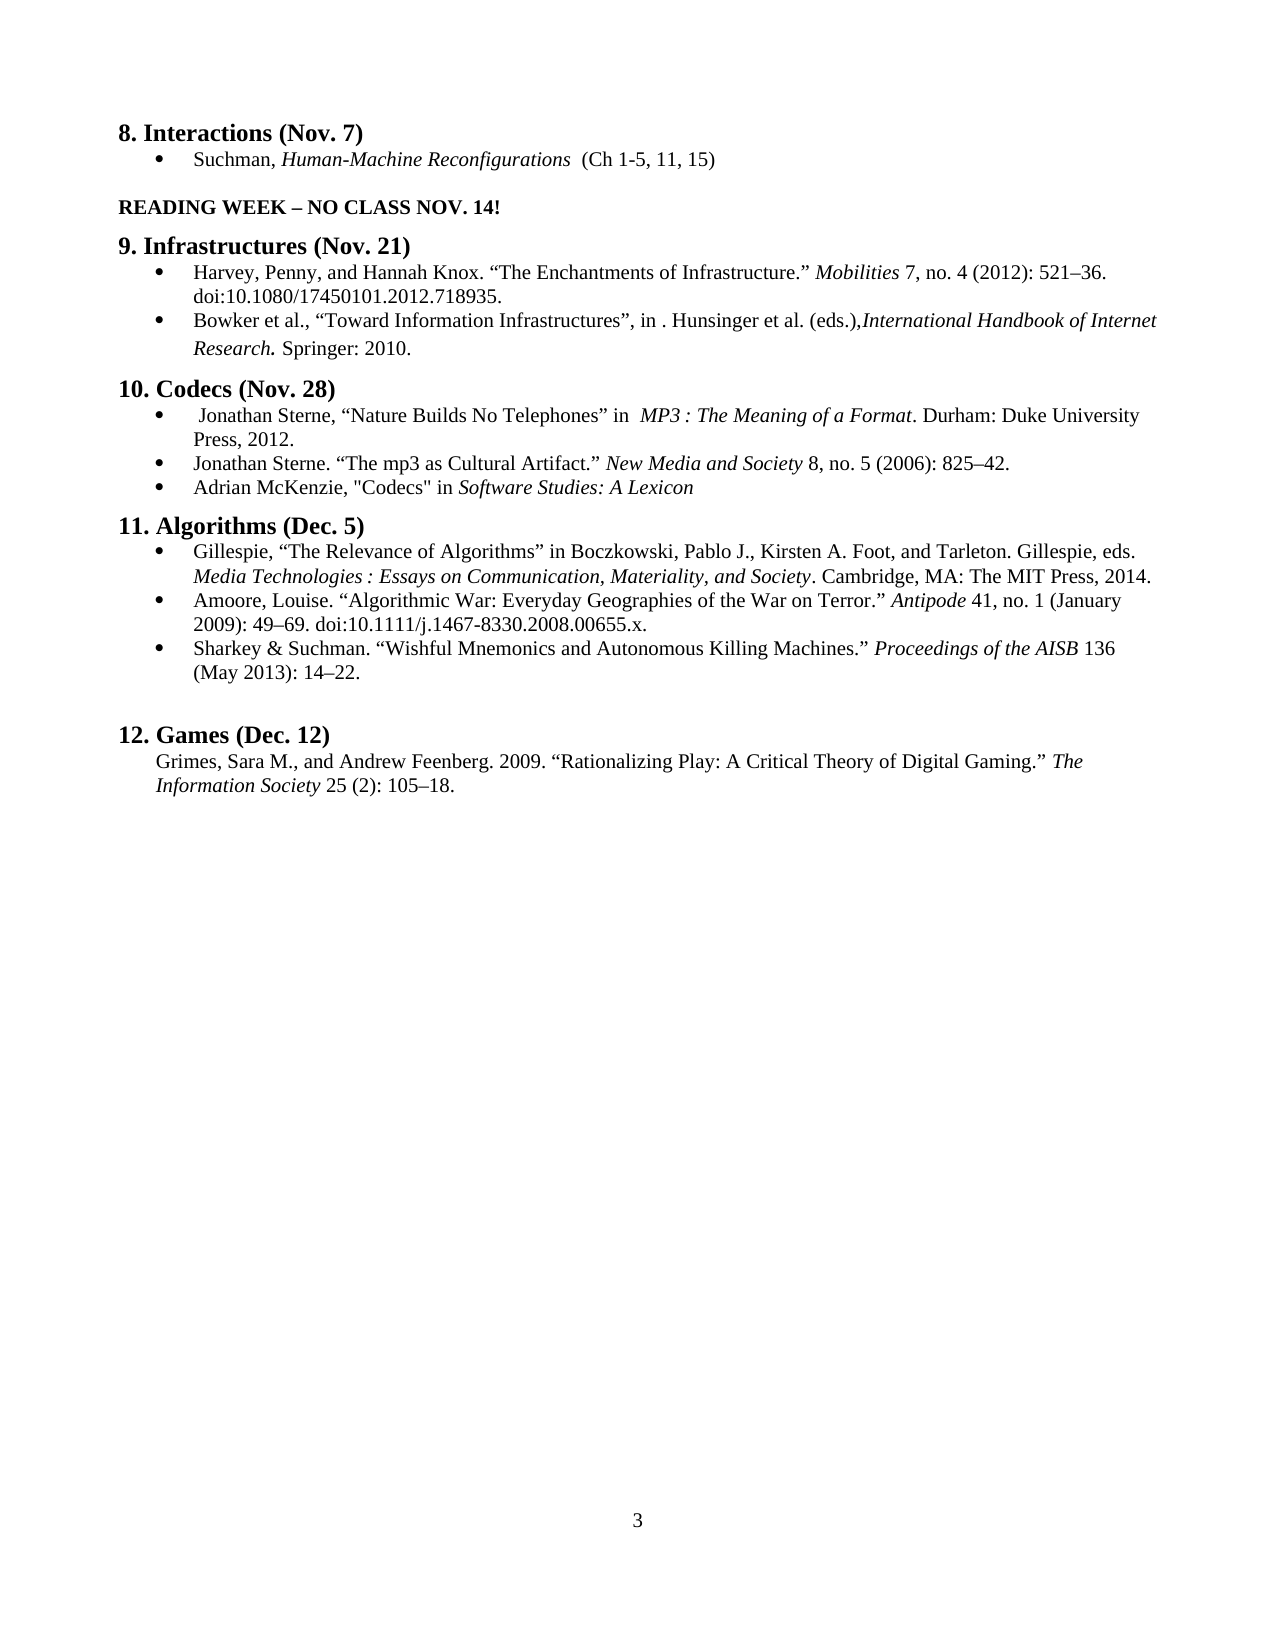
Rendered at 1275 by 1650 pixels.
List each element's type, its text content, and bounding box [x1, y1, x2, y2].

subtitle Infrastructures (Nov. 21) [118, 231, 1157, 260]
list Suchman, Human-Machine Reconfigurations (Ch 1-5, 11, 15) [156, 147, 1157, 171]
subtitle Games (Dec. 12) [118, 720, 1157, 749]
list Amoore, Louise. “Algorithmic War: Everyday Geographies of the War on Terror.” Antipode 41, no. 1 (January 2009): 49–69. doi:10.1111/j.1467-8330.2008.00655.x. [156, 588, 1157, 636]
list Jonathan Sterne. “The mp3 as Cultural Artifact.” New Media and Society 8, no. 5 (2006): 825–42. [156, 451, 1157, 475]
list Gillespie, “The Relevance of Algorithms” in Boczkowski, Pablo J., Kirsten A. Foot, and Tarleton. Gillespie, eds. Media Technologies : Essays on Communication, Materiality, and Society. Cambridge, MA: The MIT Press, 2014. [156, 539, 1157, 588]
subtitle Algorithms (Dec. 5) [118, 511, 1157, 539]
subtitle Interactions (Nov. 7) [118, 118, 1157, 147]
list Jonathan Sterne, “Nature Builds No Telephones” in MP3 : The Meaning of a Format. Durham: Duke University Press, 2012. [156, 402, 1157, 451]
subtitle Codecs (Nov. 28) [118, 374, 1157, 402]
list Harvey, Penny, and Hannah Knox. “The Enchantments of Infrastructure.” Mobilities 7, no. 4 (2012): 521–36. doi:10.1080/17450101.2012.718935. [156, 260, 1157, 308]
text Grimes, Sara M., and Andrew Feenberg. 2009. “Rationalizing Play: A Critical Theory of Digital Gaming.” The Information Society 25 (2): 105–18. [156, 749, 1157, 797]
list Sharkey & Suchman. “Wishful Mnemonics and Autonomous Killing Machines.” Proceedings of the AISB 136 (May 2013): 14–22. [156, 636, 1157, 684]
list Bowker et al., “Toward Information Infrastructures”, in . Hunsinger et al. (eds.),International Handbook of Internet Research. Springer: 2010. [156, 308, 1157, 362]
list Adrian McKenzie, "Codecs" in Software Studies: A Lexicon [156, 475, 1157, 499]
text READING WEEK – NO CLASS NOV. 14! [118, 195, 1157, 219]
